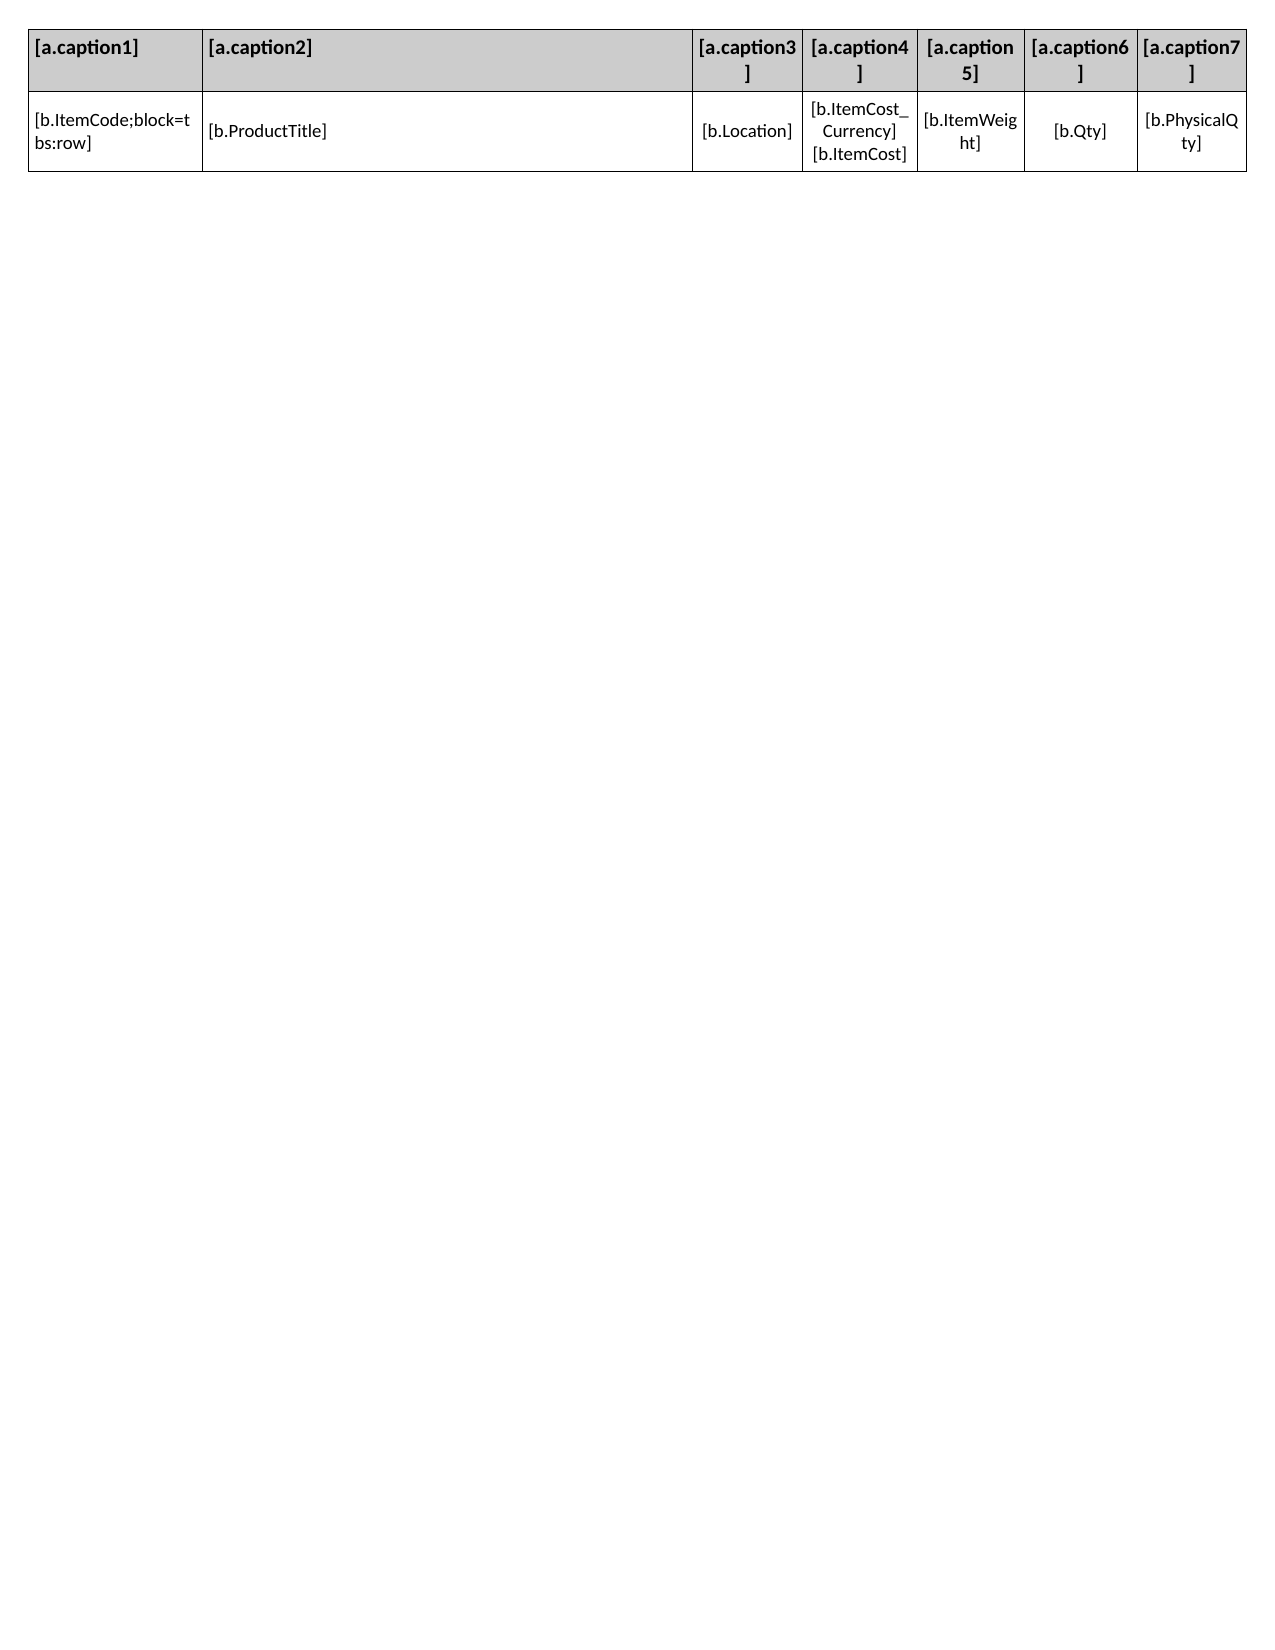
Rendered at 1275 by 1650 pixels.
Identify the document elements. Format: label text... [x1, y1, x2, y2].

table_header [a.caption2] [203, 30, 692, 91]
table_header [a.caption3] [693, 30, 802, 91]
table_header [a.caption4] [803, 30, 917, 91]
table_cell [b.ItemCost_Currency] [b.ItemCost] [803, 92, 917, 171]
table_cell [b.ItemCode;block=tbs:row] [29, 92, 202, 171]
table_cell [b.Location] [693, 92, 802, 171]
table_cell [b.Qty] [1025, 92, 1137, 171]
table_header [a.caption6] [1025, 30, 1137, 91]
table_header [a.caption1] [29, 30, 202, 91]
table_cell [b.ItemWeight] [918, 92, 1024, 171]
table_cell [b.ProductTitle] [203, 92, 692, 171]
table_cell [b.PhysicalQty] [1138, 92, 1246, 171]
table_header [a.caption7] [1138, 30, 1246, 91]
table_header [a.caption5] [918, 30, 1024, 91]
